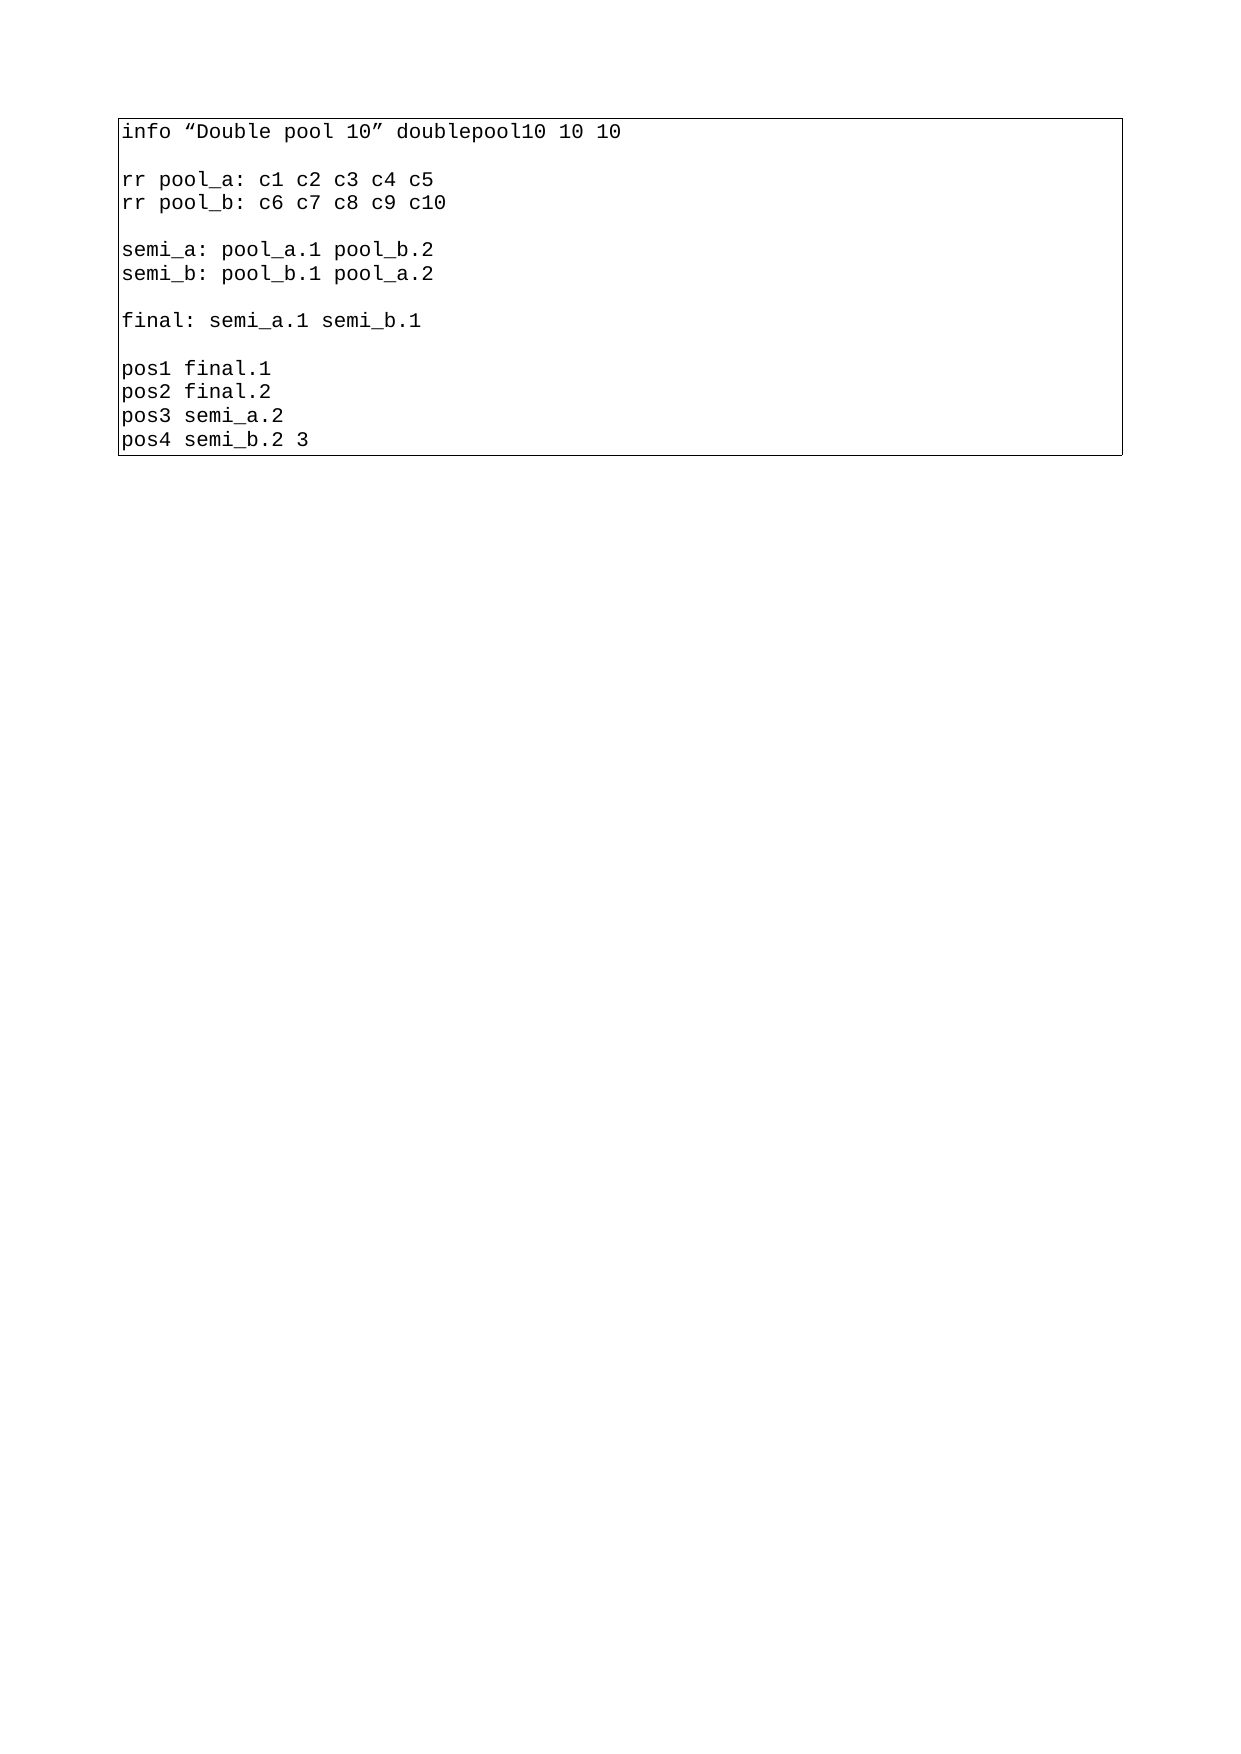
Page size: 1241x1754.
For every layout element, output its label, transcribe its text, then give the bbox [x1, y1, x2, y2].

text pos1 final.1 [119, 354, 1122, 378]
text semi_a: pool_a.1 pool_b.2 [119, 236, 1122, 260]
text semi_b: pool_b.1 pool_a.2 [119, 260, 1122, 287]
text rr pool_b: c6 c7 c8 c9 c10 [119, 189, 1122, 216]
text pos4 semi_b.2 3 [119, 426, 1122, 455]
text final: semi_a.1 semi_b.1 [119, 307, 1122, 334]
text pos2 final.2 [119, 378, 1122, 402]
text pos3 semi_a.2 [119, 402, 1122, 426]
text info “Double pool 10” doublepool10 10 10 [119, 119, 1122, 145]
text rr pool_a: c1 c2 c3 c4 c5 [119, 165, 1122, 189]
